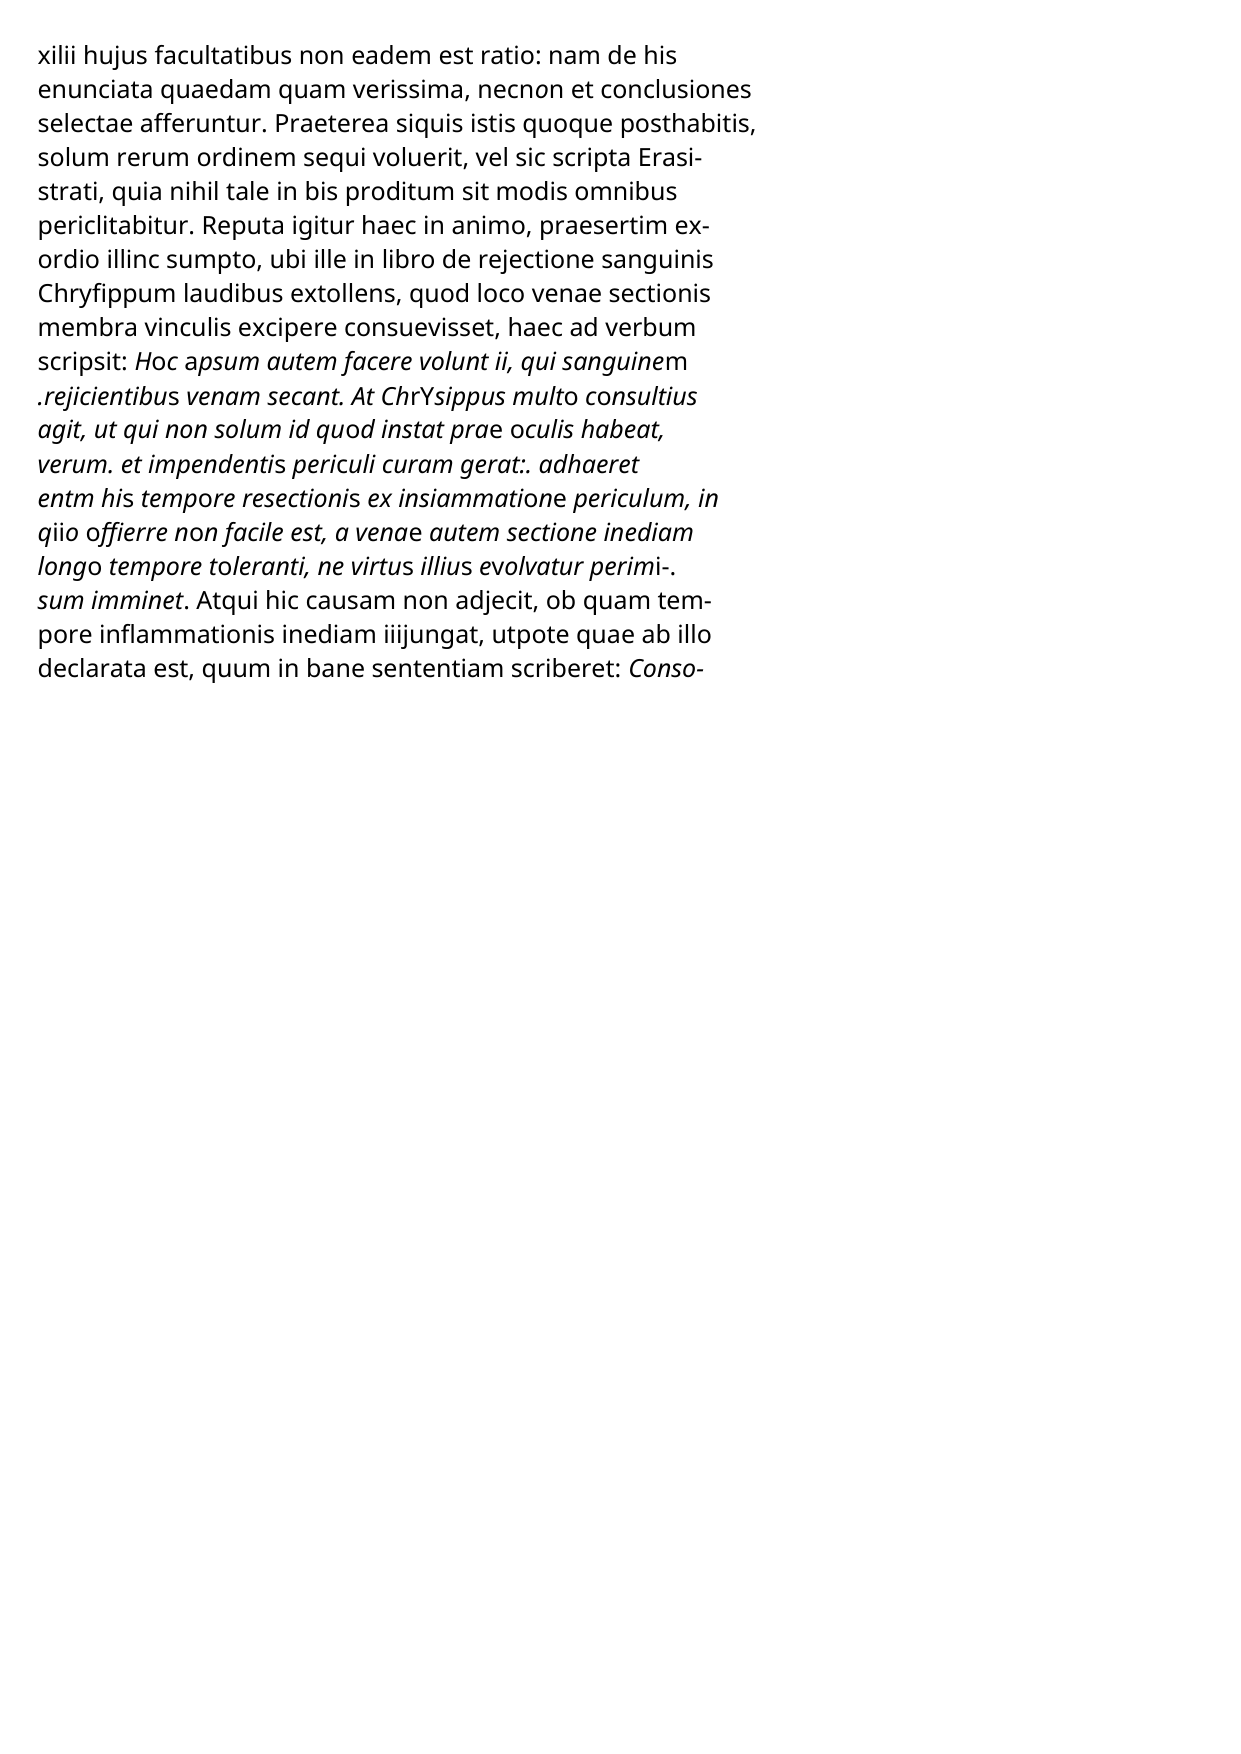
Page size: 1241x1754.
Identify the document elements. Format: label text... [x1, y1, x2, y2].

text xilii hujus facultatibus non eadem est ratio: nam de his enunciata quaedam quam verissima, necnon et conclusiones selectae afferuntur. Praeterea siquis istis quoque posthabitis, solum rerum ordinem sequi voluerit, vel sic scripta Erasi- strati, quia nihil tale in bis proditum sit modis omnibus periclitabitur. Reputa igitur haec in animo, praesertim ex- ordio illinc sumpto, ubi ille in libro de rejectione sanguinis Chryfippum laudibus extollens, quod loco venae sectionis membra vinculis excipere consuevisset, haec ad verbum scripsit: Hoc apsum autem facere volunt ii, qui sanguinem .rejicientibus venam secant. At ChrYsippus multo consultius agit, ut qui non solum id quod instat prae oculis habeat, verum. et impendentis periculi curam gerat:. adhaeret entm his tempore resectionis ex insiammatione periculum, in qiio offierre non facile est, a venae autem sectione inediam longo tempore toleranti, ne virtus illius evolvatur perimi-. sum imminet. Atqui hic causam non adjecit, ob quam tem- pore inflammationis inediam iiijungat, utpote quae ab illo declarata est, quum in bane sententiam scriberet: Conso- [37, 37, 1203, 685]
